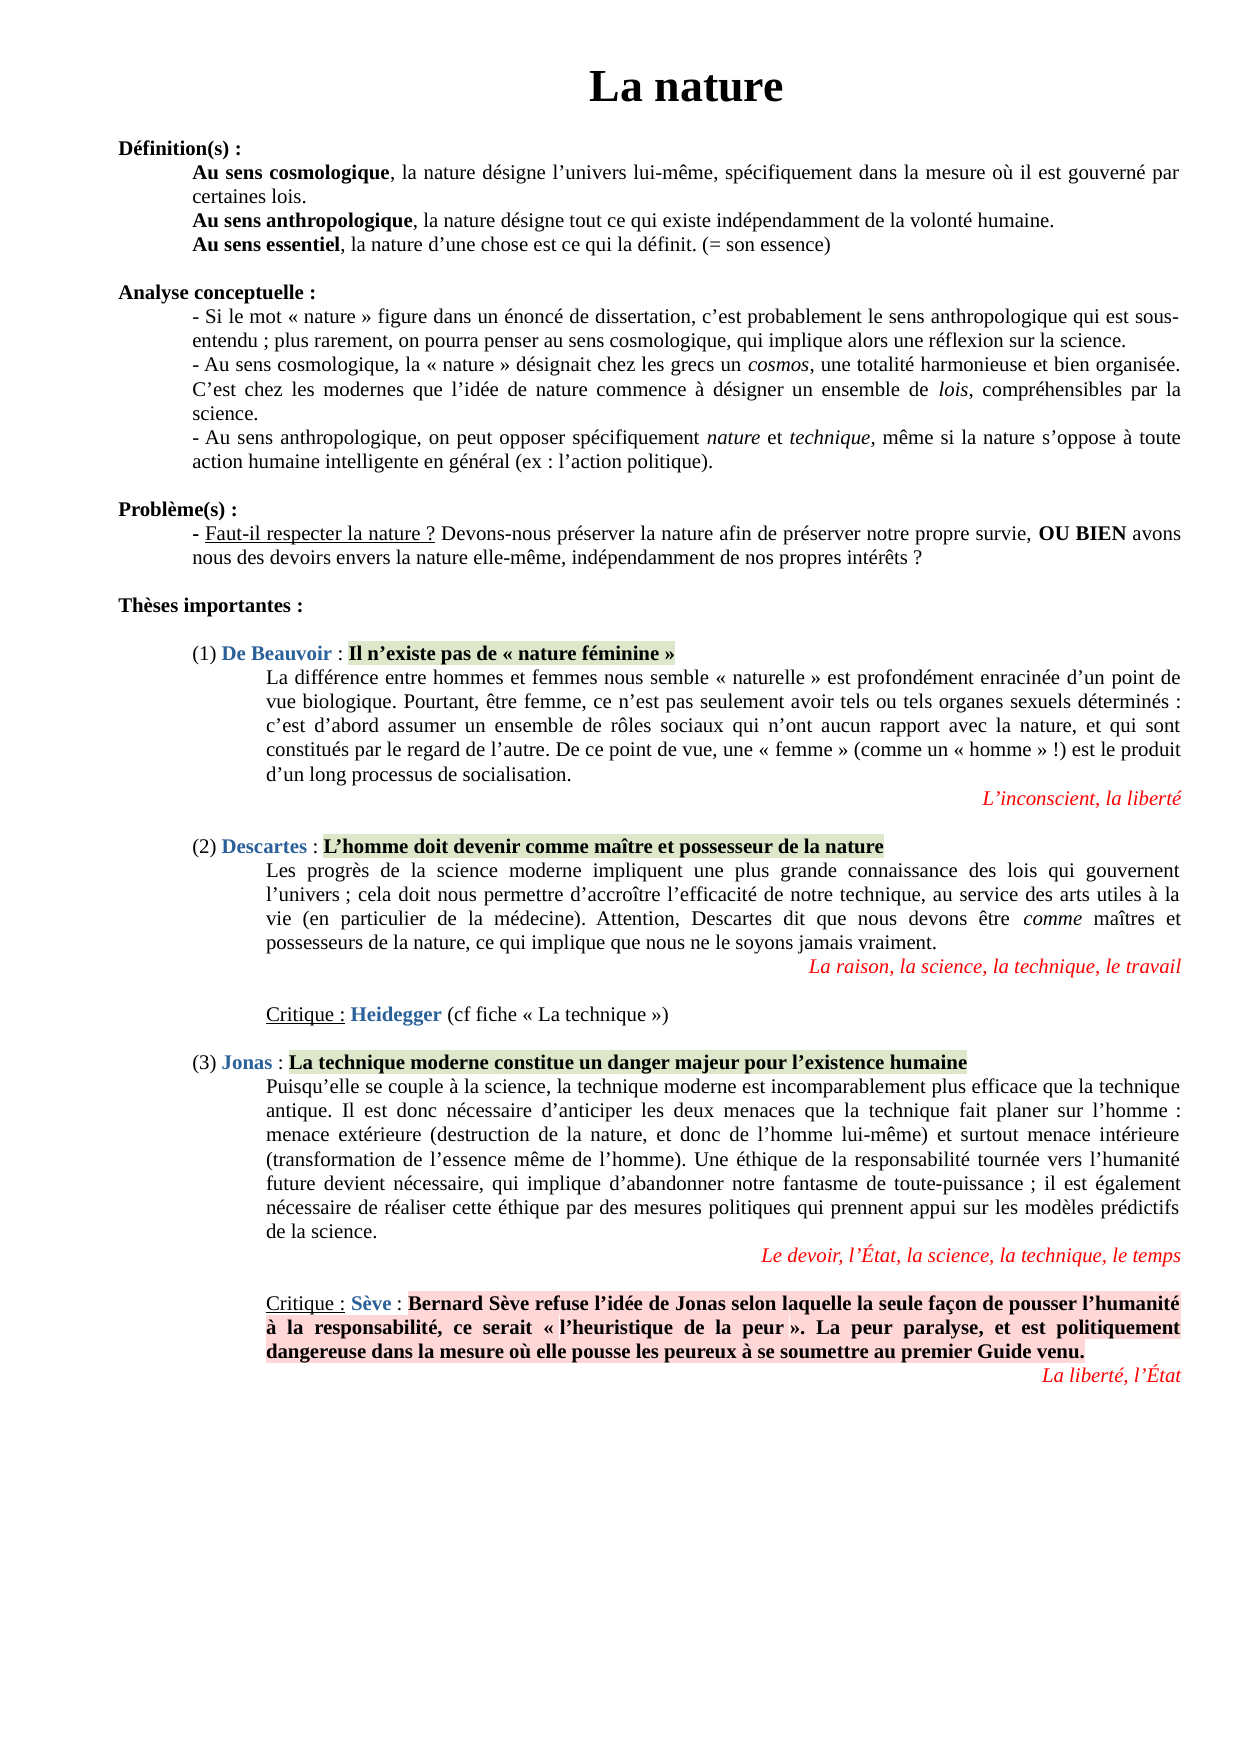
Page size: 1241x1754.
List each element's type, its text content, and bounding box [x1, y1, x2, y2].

text Au sens essentiel, la nature d’une chose est ce qui la définit. (= son essence) [192, 232, 1181, 256]
text La différence entre hommes et femmes nous semble « naturelle » est profondément enracinée d’un point de vue biologique. Pourtant, être femme, ce n’est pas seulement avoir tels ou tels organes sexuels déterminés : c’est d’abord assumer un ensemble de rôles sociaux qui n’ont aucun rapport avec la nature, et qui sont constitués par le regard de l’autre. De ce point de vue, une « femme » (comme un « homme » !) est le produit d’un long processus de socialisation. [266, 665, 1181, 786]
text Problème(s) : [118, 497, 1181, 521]
text - Si le mot « nature » figure dans un énoncé de dissertation, c’est probablement le sens anthropologique qui est sous-entendu ; plus rarement, on pourra penser au sens cosmologique, qui implique alors une réflexion sur la science. [192, 304, 1181, 352]
text Analyse conceptuelle : [118, 280, 1181, 304]
text (2) Descartes : L’homme doit devenir comme maître et possesseur de la nature [192, 834, 1181, 858]
text Le devoir, l’État, la science, la technique, le temps [266, 1243, 1181, 1267]
text - Faut-il respecter la nature ? Devons-nous préserver la nature afin de préserver notre propre survie, OU BIEN avons nous des devoirs envers la nature elle-même, indépendamment de nos propres intérêts ? [192, 521, 1181, 569]
text La raison, la science, la technique, le travail [192, 954, 1181, 978]
text L’inconscient, la liberté [266, 786, 1181, 809]
text Critique : Heidegger (cf fiche « La technique ») [266, 1002, 1181, 1026]
text - Au sens cosmologique, la « nature » désignait chez les grecs un cosmos, une totalité harmonieuse et bien organisée. C’est chez les modernes que l’idée de nature commence à désigner un ensemble de lois, compréhensibles par la science. [192, 352, 1181, 424]
text La liberté, l’État [266, 1363, 1181, 1387]
text Les progrès de la science moderne impliquent une plus grande connaissance des lois qui gouvernent l’univers ; cela doit nous permettre d’accroître l’efficacité de notre technique, au service des arts utiles à la vie (en particulier de la médecine). Attention, Descartes dit que nous devons être comme maîtres et possesseurs de la nature, ce qui implique que nous ne le soyons jamais vraiment. [266, 858, 1181, 954]
text Critique : Sève : Bernard Sève refuse l’idée de Jonas selon laquelle la seule façon de pousser l’humanité à la responsabilité, ce serait « l’heuristique de la peur ». La peur paralyse, et est politiquement dangereuse dans la mesure où elle pousse les peureux à se soumettre au premier Guide venu. [266, 1291, 1181, 1363]
text Au sens anthropologique, la nature désigne tout ce qui existe indépendamment de la volonté humaine. [192, 208, 1181, 232]
text La nature [192, 59, 1181, 112]
text - Au sens anthropologique, on peut opposer spécifiquement nature et technique, même si la nature s’oppose à toute action humaine intelligente en général (ex : l’action politique). [192, 424, 1181, 473]
text Thèses importantes : [118, 593, 1181, 617]
text Définition(s) : [118, 136, 1181, 160]
text (1) De Beauvoir : Il n’existe pas de « nature féminine » [192, 641, 1181, 665]
text Au sens cosmologique, la nature désigne l’univers lui-même, spécifiquement dans la mesure où il est gouverné par certaines lois. [192, 160, 1181, 208]
text (3) Jonas : La technique moderne constitue un danger majeur pour l’existence humaine [192, 1050, 1181, 1074]
text Puisqu’elle se couple à la science, la technique moderne est incomparablement plus efficace que la technique antique. Il est donc nécessaire d’anticiper les deux menaces que la technique fait planer sur l’homme : menace extérieure (destruction de la nature, et donc de l’homme lui-même) et surtout menace intérieure (transformation de l’essence même de l’homme). Une éthique de la responsabilité tournée vers l’humanité future devient nécessaire, qui implique d’abandonner notre fantasme de toute-puissance ; il est également nécessaire de réaliser cette éthique par des mesures politiques qui prennent appui sur les modèles prédictifs de la science. [266, 1074, 1181, 1243]
